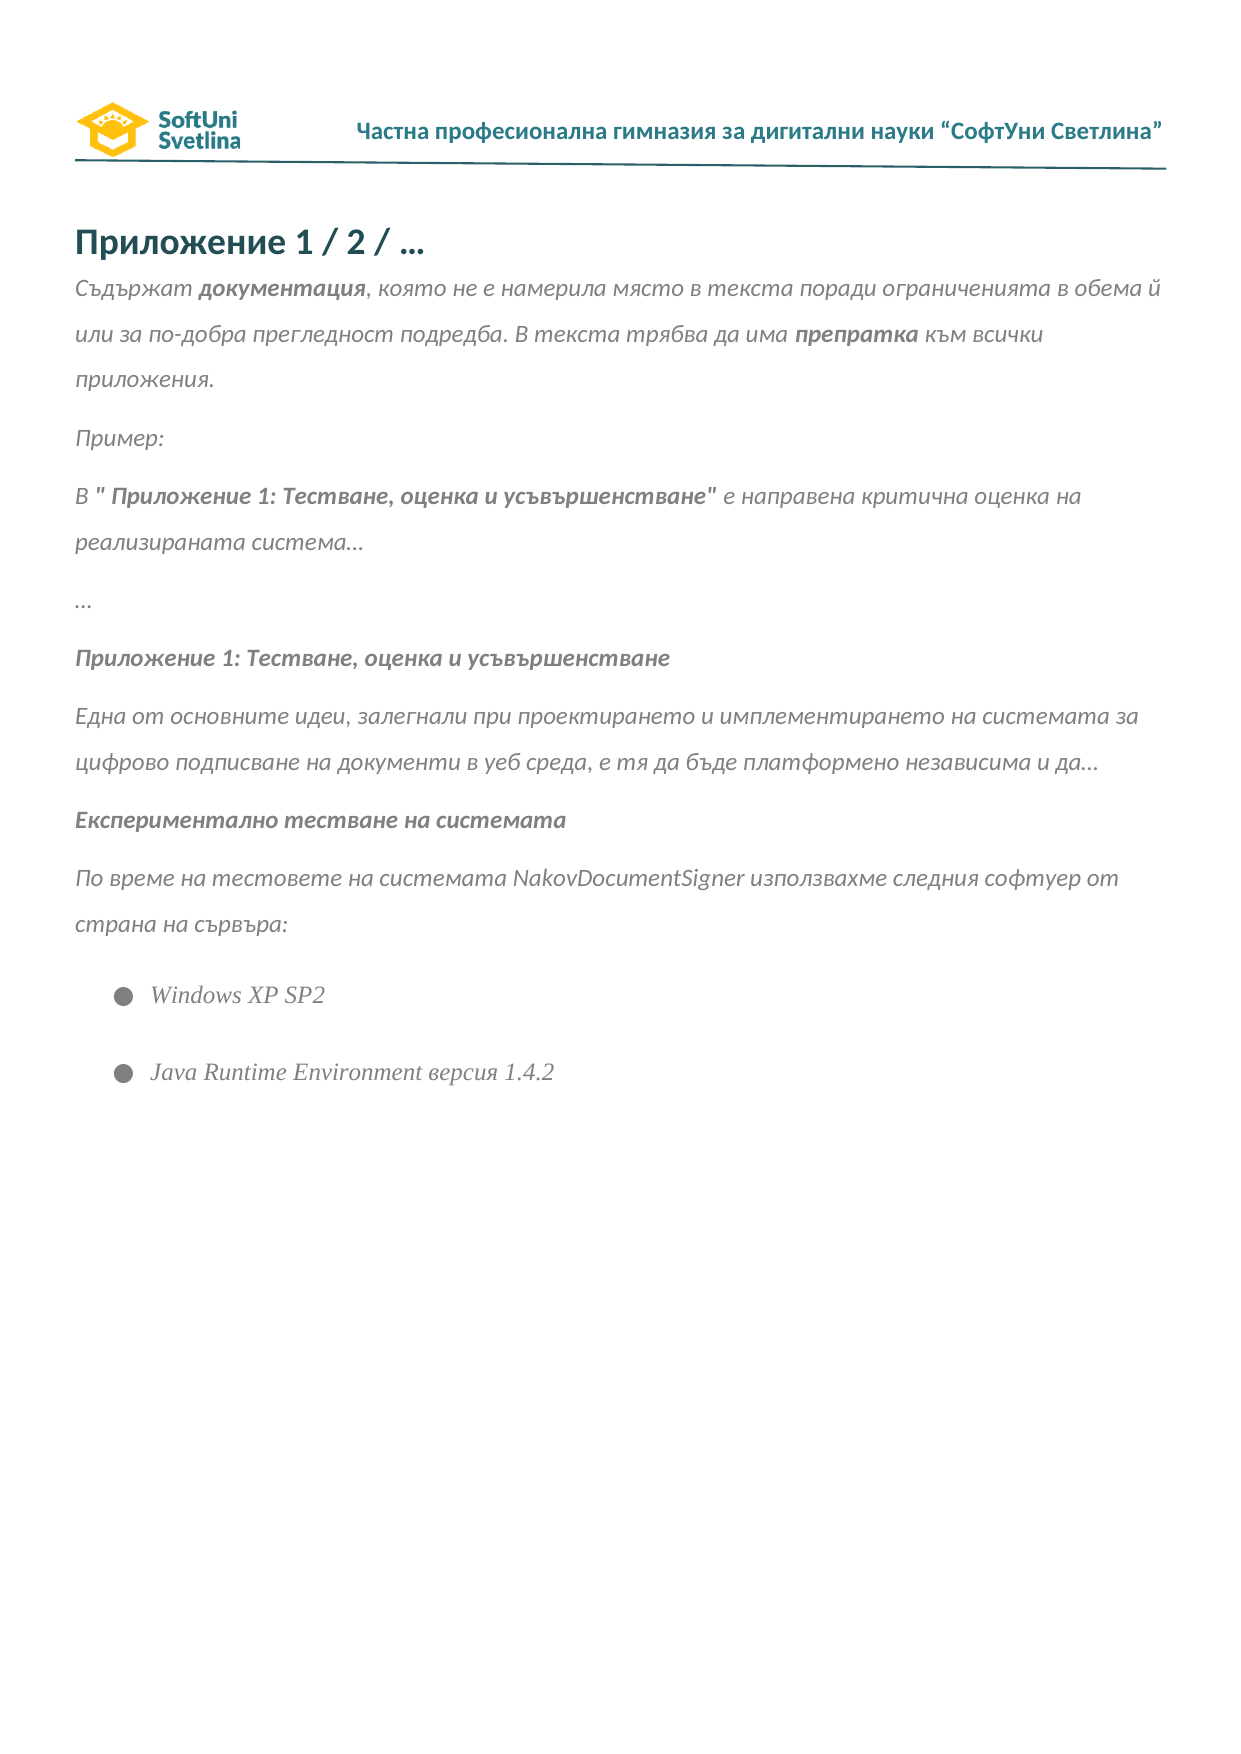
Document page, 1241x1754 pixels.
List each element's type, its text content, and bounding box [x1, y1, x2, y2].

list Windows XP SP2 [112, 966, 1181, 1018]
text Експериментално тестване на системата [75, 804, 1181, 835]
list Java Runtime Environment версия 1.4.2 [112, 1043, 1181, 1094]
text Съдържат документация, която не е намерила място в текста поради ограниченията в обема й или за по-добра прегледност подредба. В текста трябва да има препратка към всички приложения. [75, 272, 1181, 394]
text … [75, 584, 1181, 614]
text Приложение 1: Тестване, оценка и усъвършенстване [75, 642, 1181, 673]
text Пример: [75, 422, 1181, 452]
text В " Приложение 1: Тестване, оценка и усъвършенстване" е направена критична оценка на реализираната система… [75, 480, 1181, 556]
text Една от основните идеи, залегнали при проектирането и имплементирането на системата за цифрово подписване на документи в уеб среда, е тя да бъде платформено независима и да… [75, 700, 1181, 777]
text По време на тестовете на системата NakovDocumentSigner използвахме следния софтуер oт страна на сървъра: [75, 862, 1181, 939]
picture [75, 102, 240, 157]
subtitle Приложение 1 / 2 / … [75, 218, 1181, 264]
